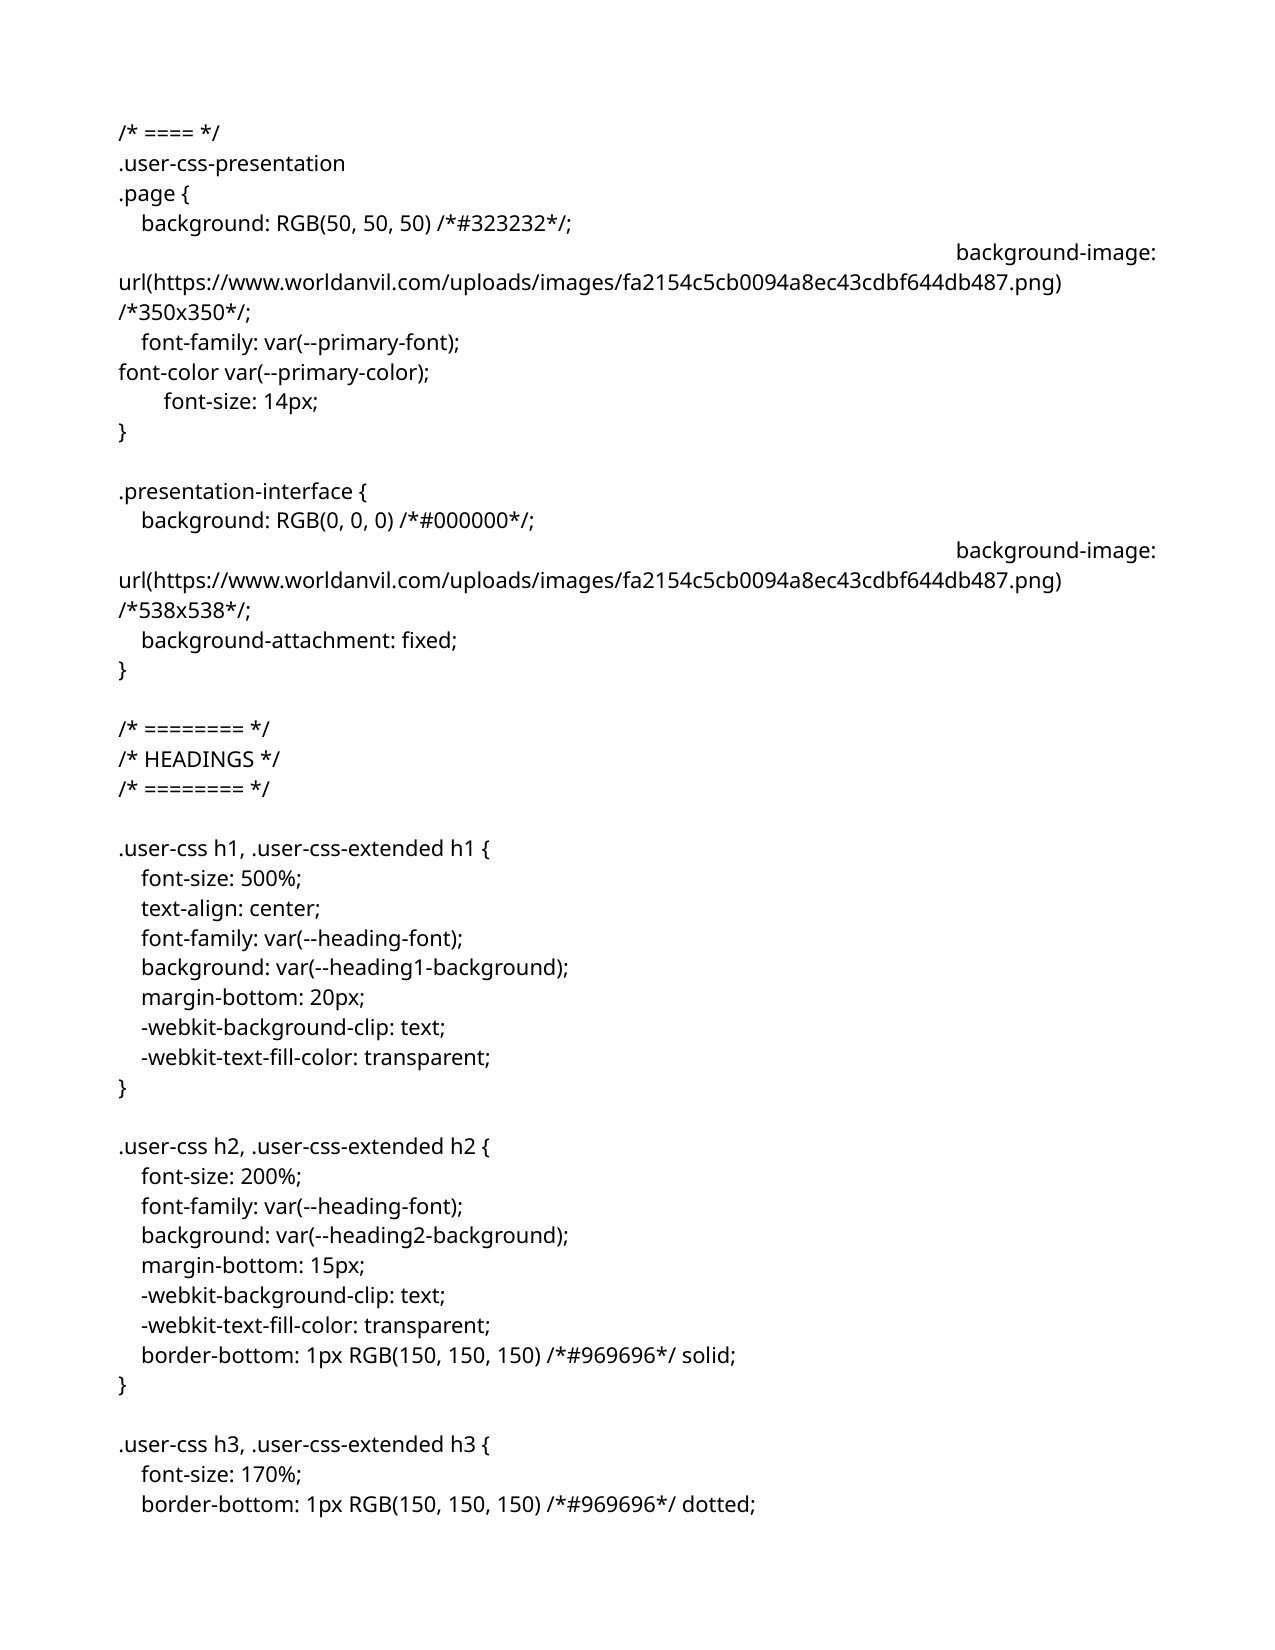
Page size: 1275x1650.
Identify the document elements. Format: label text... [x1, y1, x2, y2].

text -webkit-text-fill-color: transparent; [118, 1042, 1157, 1071]
text background: RGB(50, 50, 50) /*#323232*/; [118, 207, 1157, 237]
text .presentation-interface { [118, 476, 1157, 505]
text background-attachment: fixed; [118, 624, 1157, 654]
text } [118, 1071, 1157, 1101]
text background: RGB(0, 0, 0) /*#000000*/; [118, 505, 1157, 535]
text background: var(--heading1-background); [118, 952, 1157, 982]
text margin-bottom: 15px; [118, 1250, 1157, 1280]
text font-family: var(--heading-font); [118, 1191, 1157, 1220]
text -webkit-background-clip: text; [118, 1280, 1157, 1310]
text } [118, 416, 1157, 446]
text } [118, 654, 1157, 684]
text background-image: url(https://www.worldanvil.com/uploads/images/fa2154c5cb0094a8ec43cdbf644db487.png) /*538x538*/; [118, 535, 1157, 624]
text margin-bottom: 20px; [118, 982, 1157, 1012]
text .user-css h1, .user-css-extended h1 { [118, 833, 1157, 863]
text background-image: url(https://www.worldanvil.com/uploads/images/fa2154c5cb0094a8ec43cdbf644db487.png) /*350x350*/; [118, 237, 1157, 327]
text .page { [118, 178, 1157, 207]
text -webkit-text-fill-color: transparent; [118, 1310, 1157, 1339]
text font-size: 14px; [118, 386, 1157, 416]
text font-family: var(--primary-font); [118, 327, 1157, 356]
text .user-css h3, .user-css-extended h3 { [118, 1429, 1157, 1459]
text /* HEADINGS */ [118, 744, 1157, 773]
text font-size: 500%; [118, 863, 1157, 893]
text .user-css-presentation [118, 148, 1157, 178]
text font-size: 200%; [118, 1161, 1157, 1191]
text border-bottom: 1px RGB(150, 150, 150) /*#969696*/ dotted; [118, 1488, 1157, 1518]
text /* ======== */ [118, 773, 1157, 803]
text font-color var(--primary-color); [118, 356, 1157, 386]
text .user-css h2, .user-css-extended h2 { [118, 1131, 1157, 1161]
text border-bottom: 1px RGB(150, 150, 150) /*#969696*/ solid; [118, 1339, 1157, 1369]
text /* ======== */ [118, 714, 1157, 744]
text } [118, 1369, 1157, 1399]
text -webkit-background-clip: text; [118, 1012, 1157, 1042]
text font-family: var(--heading-font); [118, 922, 1157, 952]
text /* ==== */ [118, 118, 1157, 148]
text font-size: 170%; [118, 1459, 1157, 1488]
text text-align: center; [118, 893, 1157, 922]
text background: var(--heading2-background); [118, 1220, 1157, 1250]
